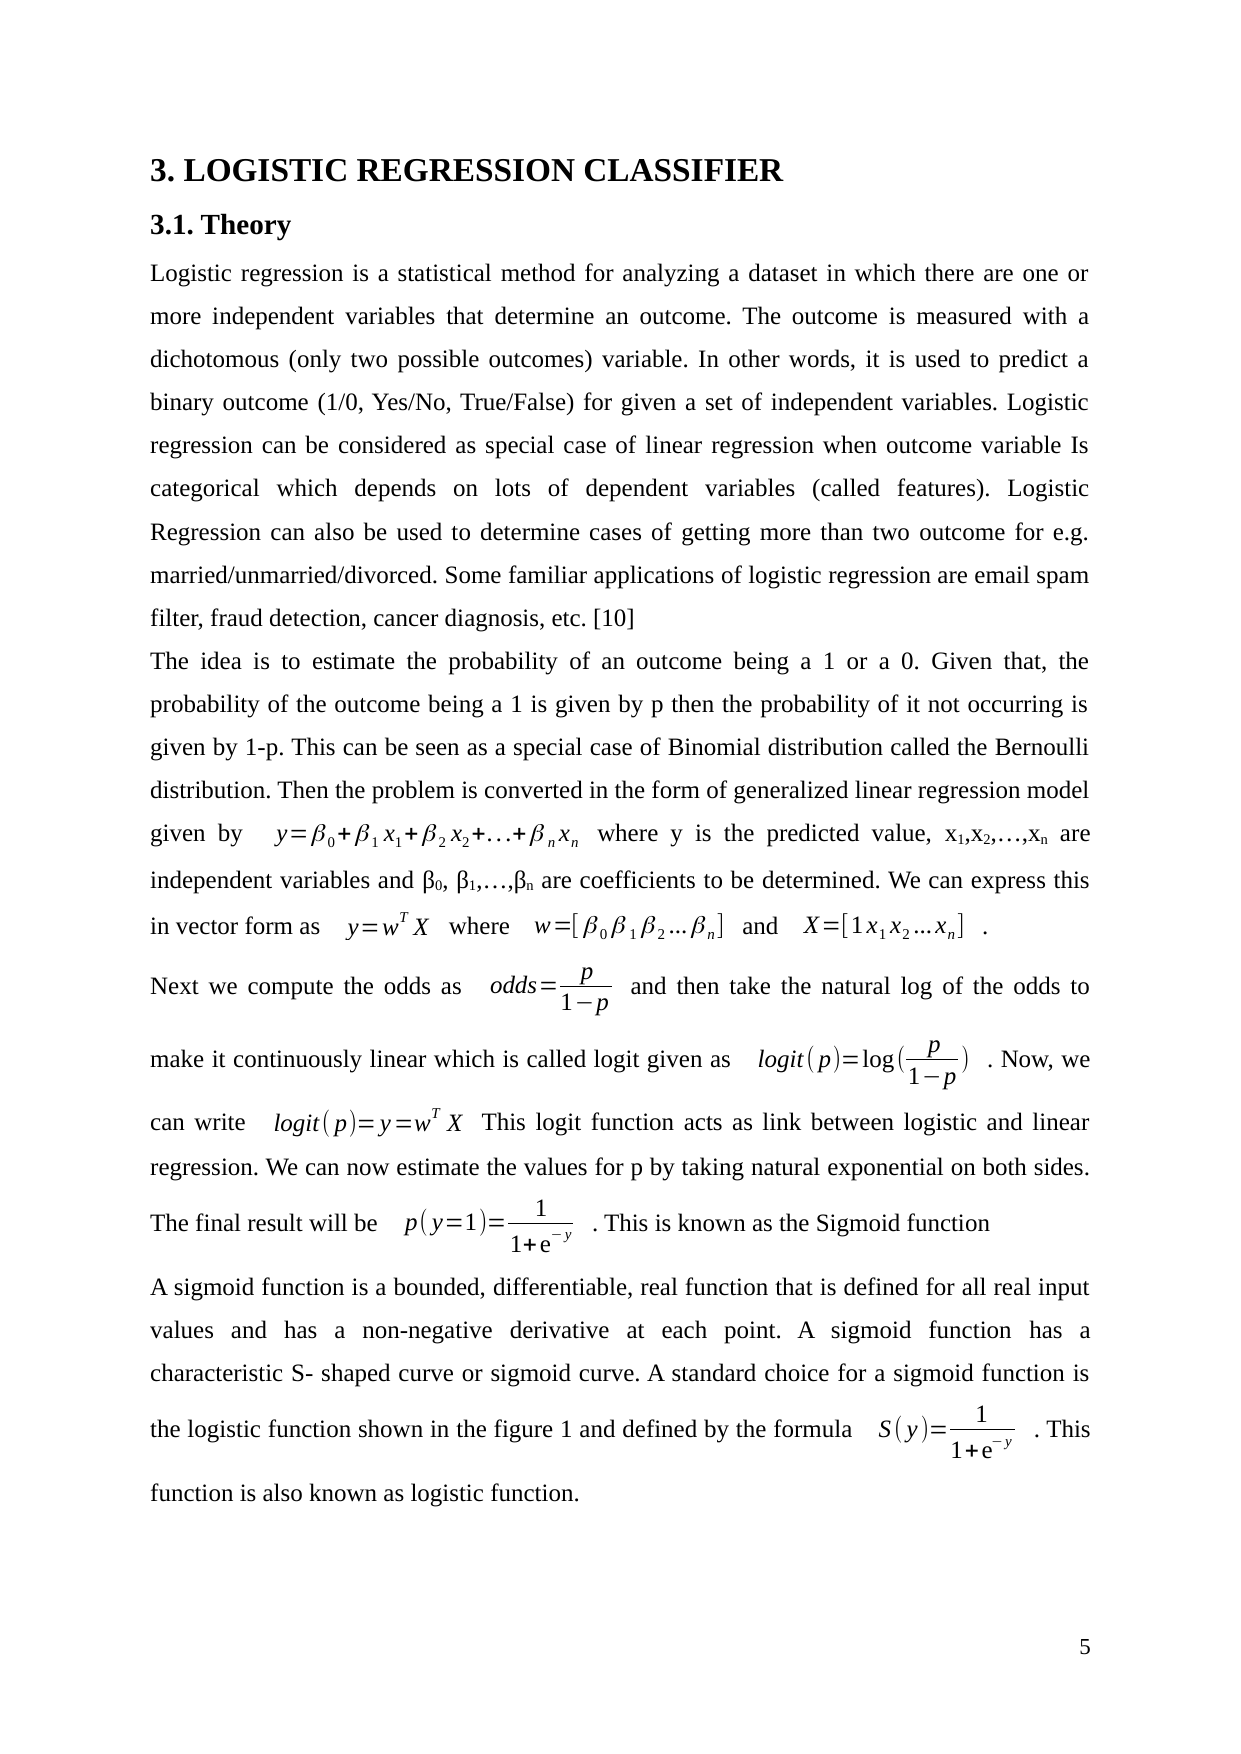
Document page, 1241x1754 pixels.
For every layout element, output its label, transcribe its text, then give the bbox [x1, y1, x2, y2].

subtitle 3.1. Theory [150, 207, 1091, 241]
text Logistic regression is a statistical method for analyzing a dataset in which there are one or more independent variables that determine an outcome. The outcome is measured with a dichotomous (only two possible outcomes) variable. In other words, it is used to predict a binary outcome (1/0, Yes/No, True/False) for given a set of independent variables. Logistic regression can be considered as special case of linear regression when outcome variable Is categorical which depends on lots of dependent variables (called features). Logistic Regression can also be used to determine cases of getting more than two outcome for e.g. married/unmarried/divorced. Some familiar applications of logistic regression are email spam filter, fraud detection, cancer diagnosis, etc. [10] [150, 258, 1091, 632]
subtitle 3. LOGISTIC REGRESSION CLASSIFIER [150, 150, 1091, 188]
text A sigmoid function is a bounded, differentiable, real function that is defined for all real input values and has a non-negative derivative at each point. A sigmoid function has a characteristic S- shaped curve or sigmoid curve. A standard choice for a sigmoid function is the logistic function shown in the figure 1 and defined by the formula . This function is also known as logistic function. [150, 1272, 1091, 1507]
text The idea is to estimate the probability of an outcome being a 1 or a 0. Given that, the probability of the outcome being a 1 is given by p then the probability of it not occurring is given by 1-p. This can be seen as a special case of Binomial distribution called the Bernoulli distribution. Then the problem is converted in the form of generalized linear regression model given by where y is the predicted value, x1,x2,…,xn are independent variables and β0, β1,…,βn are coefficients to be determined. We can express this in vector form as where and . [150, 646, 1091, 943]
text Next we compute the odds as and then take the natural log of the odds to make it continuously linear which is called logit given as . Now, we can write This logit function acts as link between logistic and linear regression. We can now estimate the values for p by taking natural exponential on both sides. The final result will be . This is known as the Sigmoid function [150, 958, 1091, 1257]
